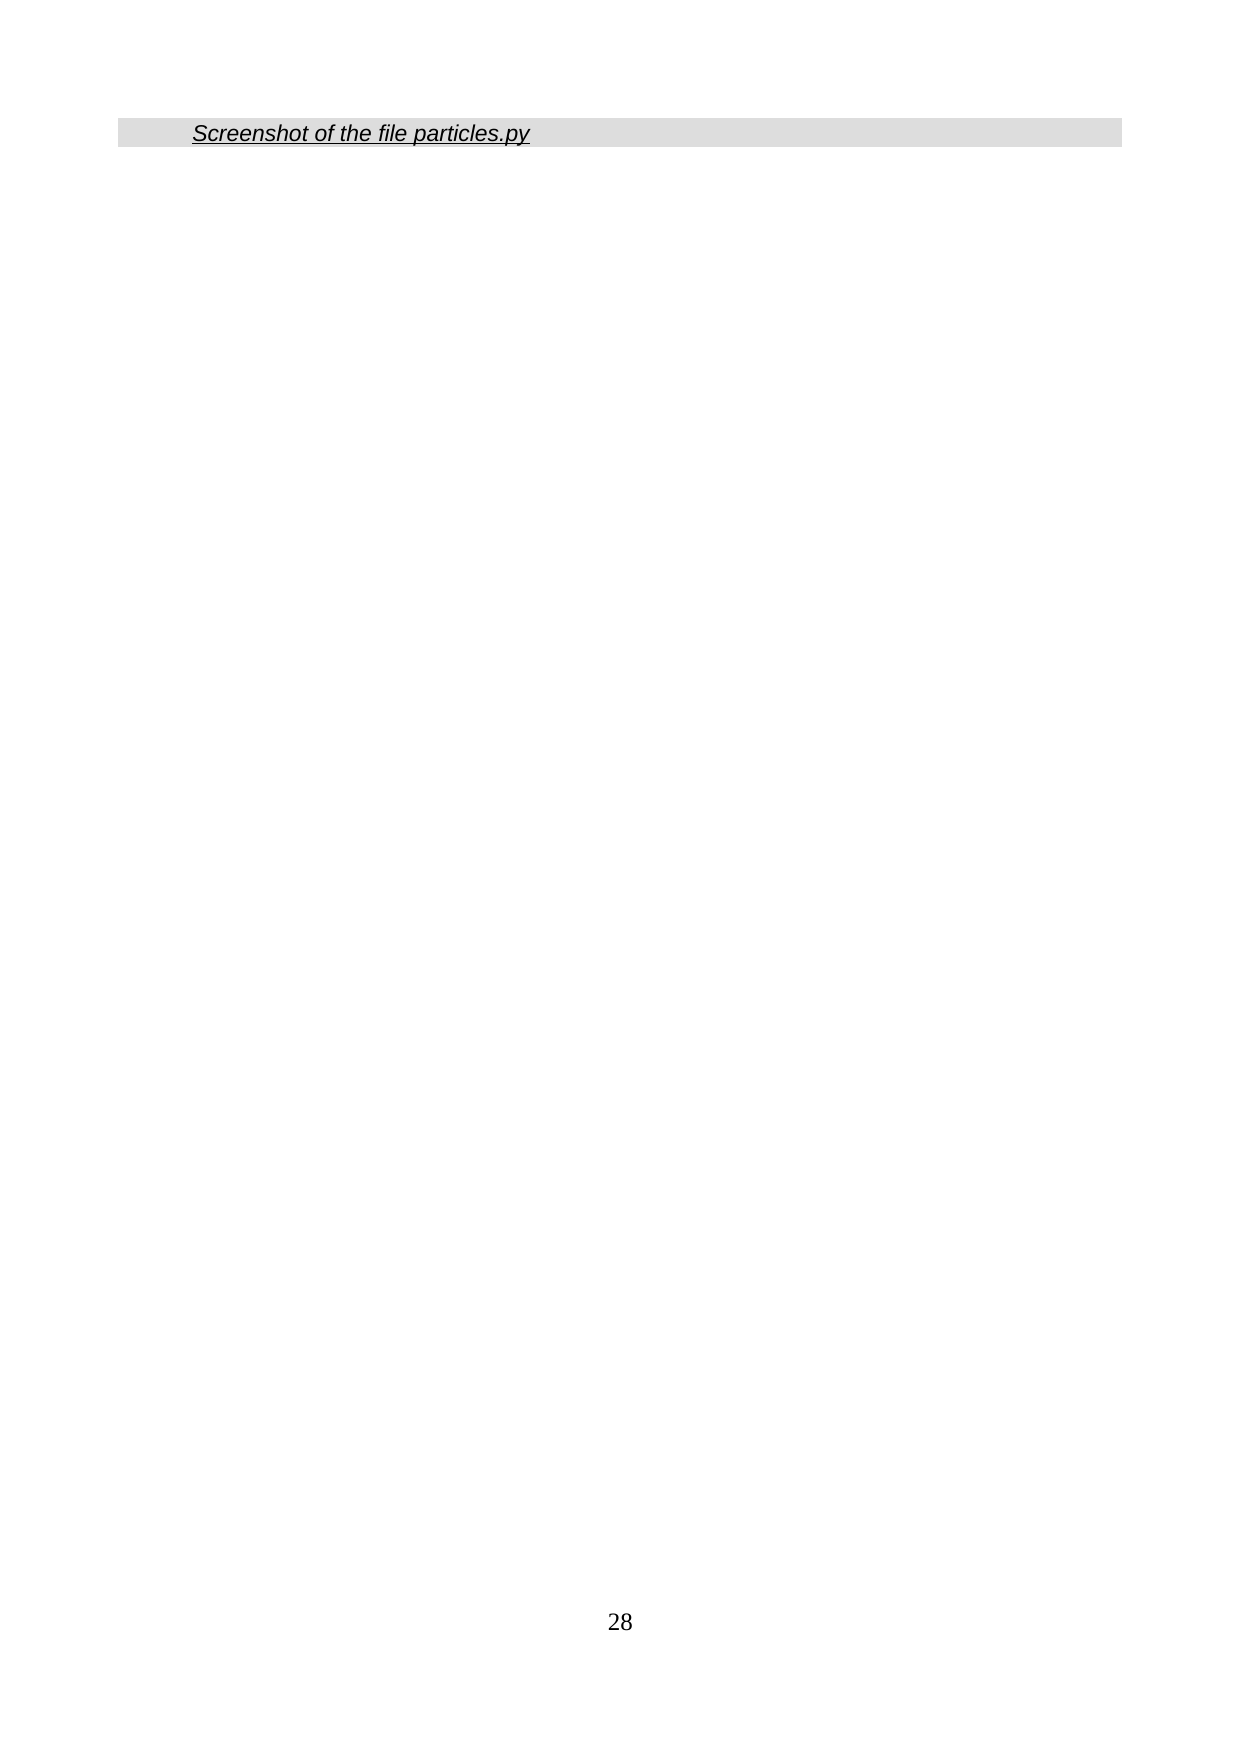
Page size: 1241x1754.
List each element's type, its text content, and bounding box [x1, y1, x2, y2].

text Screenshot of the file particles.py [118, 118, 1122, 147]
